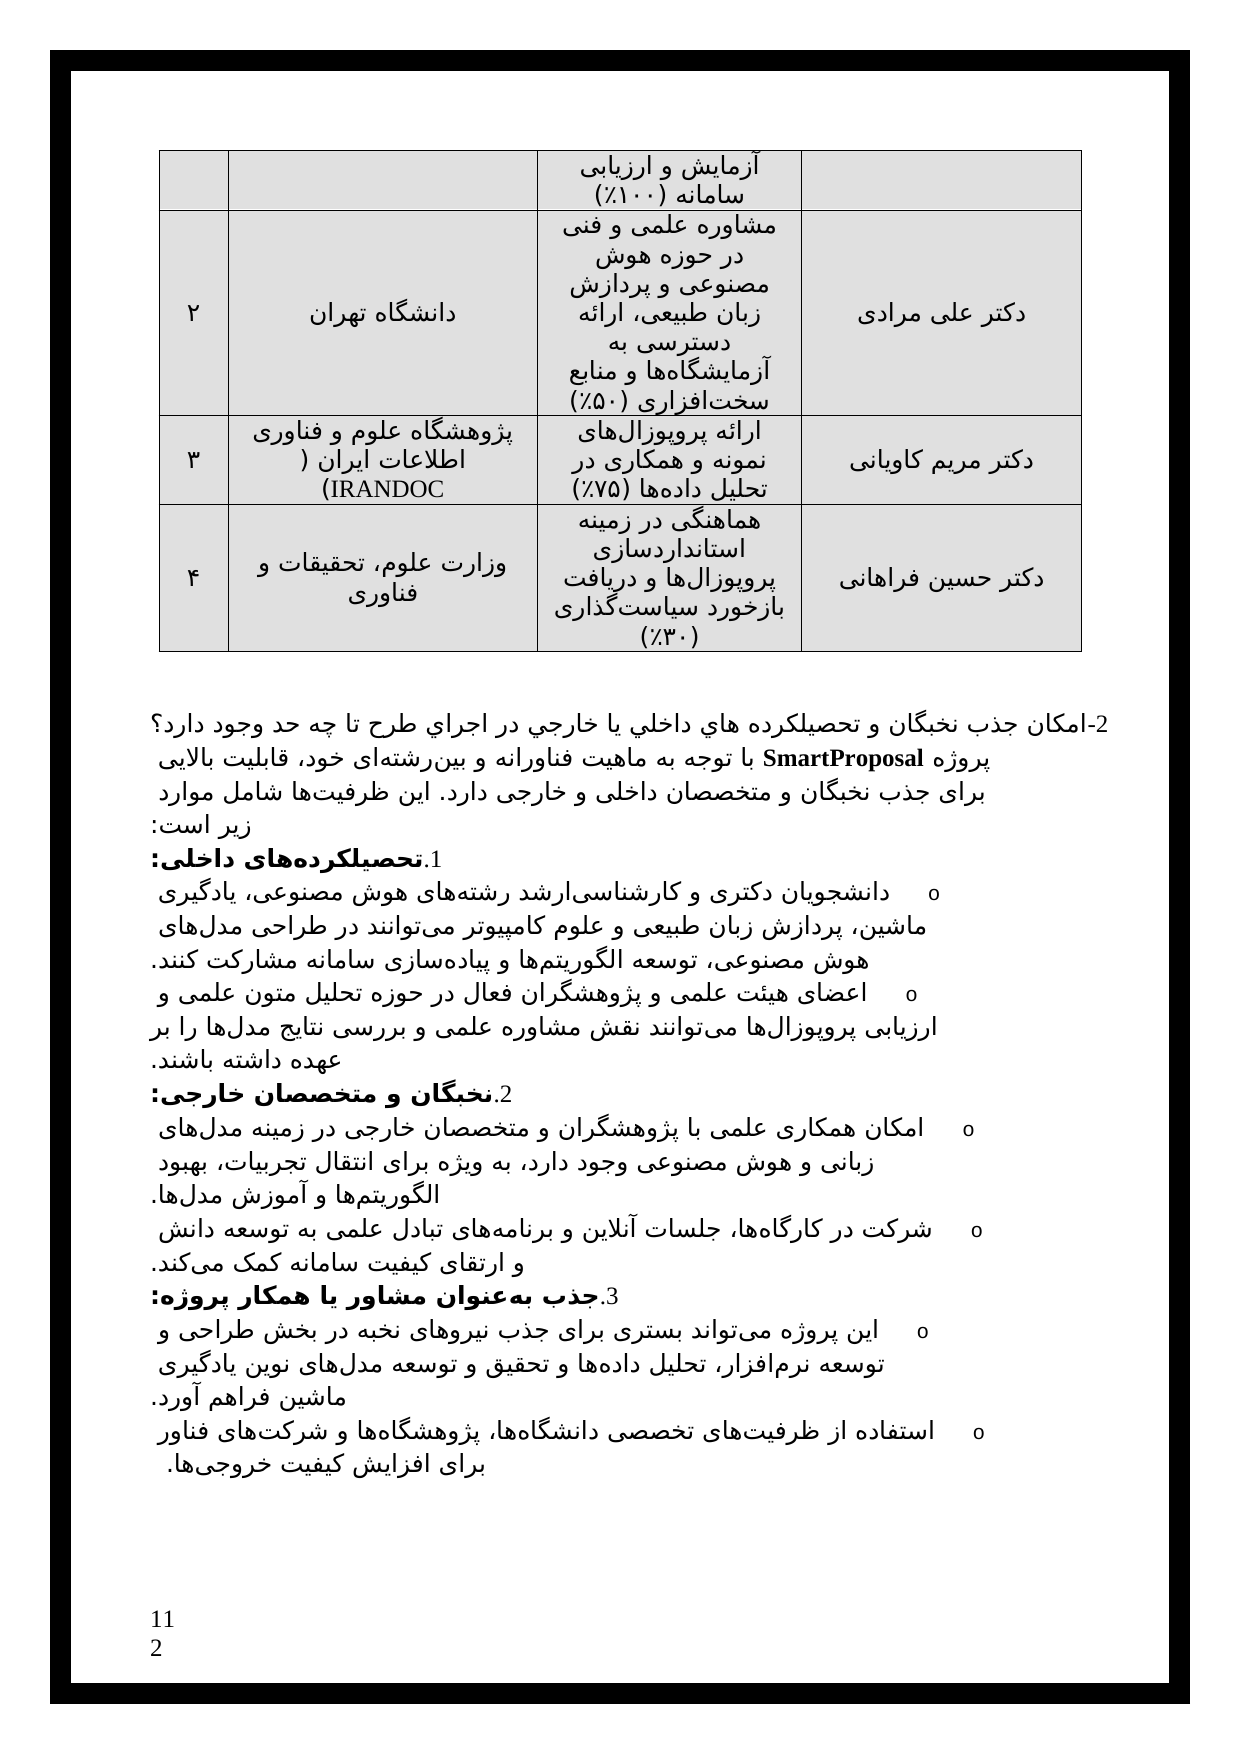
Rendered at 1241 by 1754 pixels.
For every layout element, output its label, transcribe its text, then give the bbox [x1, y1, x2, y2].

list این پروژه می‌تواند بستری برای جذب نیروهای نخبه در بخش طراحی و توسعه نرم‌افزار، تحلیل داده‌ها و تحقیق و توسعه مدل‌های نوین یادگیری ماشین فراهم آورد. [150, 1315, 978, 1411]
table_cell دکتر مریم کاویانی [802, 416, 1081, 504]
table_cell پژوهشگاه علوم و فناوری اطلاعات ایران (IRANDOC) [229, 416, 537, 504]
list شرکت در کارگاه‌ها، جلسات آنلاین و برنامه‌های تبادل علمی به توسعه دانش و ارتقای کیفیت سامانه کمک می‌کند. [150, 1214, 978, 1277]
list امكان جذب نخبگان و تحصيلكرده هاي داخلي يا خارجي در اجراي طرح تا چه حد وجود دارد؟ [150, 709, 1090, 739]
table_cell ۲ [160, 211, 228, 415]
list اعضای هیئت علمی و پژوهشگران فعال در حوزه تحلیل متون علمی و ارزیابی پروپوزال‌ها می‌توانند نقش مشاوره علمی و بررسی نتایج مدل‌ها را بر عهده داشته باشند. [150, 978, 978, 1075]
list دانشجویان دکتری و کارشناسی‌ارشد رشته‌های هوش مصنوعی، یادگیری ماشین، پردازش زبان طبیعی و علوم کامپیوتر می‌توانند در طراحی مدل‌های هوش مصنوعی، توسعه الگوریتم‌ها و پیاده‌سازی سامانه مشارکت کنند. [150, 877, 978, 974]
list امکان همکاری علمی با پژوهشگران و متخصصان خارجی در زمینه مدل‌های زبانی و هوش مصنوعی وجود دارد، به ویژه برای انتقال تجربیات، بهبود الگوریتم‌ها و آموزش مدل‌ها. [150, 1113, 978, 1209]
table_cell ارائه پروپوزال‌های نمونه و همکاری در تحلیل داده‌ها (۷۵٪) [538, 416, 801, 504]
table_cell ۳ [160, 416, 228, 504]
table_cell دانشگاه تهران [229, 211, 537, 415]
list پروژه SmartProposal با توجه به ماهیت فناورانه و بین‌رشته‌ای خود، قابلیت بالایی برای جذب نخبگان و متخصصان داخلی و خارجی دارد. این ظرفیت‌ها شامل موارد زیر است: [150, 743, 1012, 839]
list جذب به‌عنوان مشاور یا همکار پروژه: [150, 1281, 1053, 1311]
table_cell دکتر علی مرادی [802, 211, 1081, 415]
table_cell مشاوره علمی و فنی در حوزه هوش مصنوعی و پردازش زبان طبیعی، ارائه دسترسی به آزمایشگاه‌ها و منابع سخت‌افزاری (۵۰٪) [538, 211, 801, 415]
list تحصیلکرده‌های داخلی: [150, 844, 1053, 873]
table_cell وزارت علوم، تحقیقات و فناوری [229, 505, 537, 651]
list استفاده از ظرفیت‌های تخصصی دانشگاه‌ها، پژوهشگاه‌ها و شرکت‌های فناور برای افزایش کیفیت خروجی‌ها. [150, 1416, 978, 1479]
table_cell [160, 151, 228, 209]
table_cell هماهنگی در زمینه استانداردسازی پروپوزال‌ها و دریافت بازخورد سیاست‌گذاری (۳۰٪) [538, 505, 801, 651]
table_cell دکتر حسین فراهانی [802, 505, 1081, 651]
table_cell ۴ [160, 505, 228, 651]
table_cell [229, 151, 537, 209]
table_cell ارائه داده‌های آموزشی پروپوزال‌ها، همکاری در آزمایش و ارزیابی سامانه (۱۰۰٪) [538, 151, 801, 209]
table_cell [802, 151, 1081, 209]
list نخبگان و متخصصان خارجی: [150, 1079, 1053, 1108]
